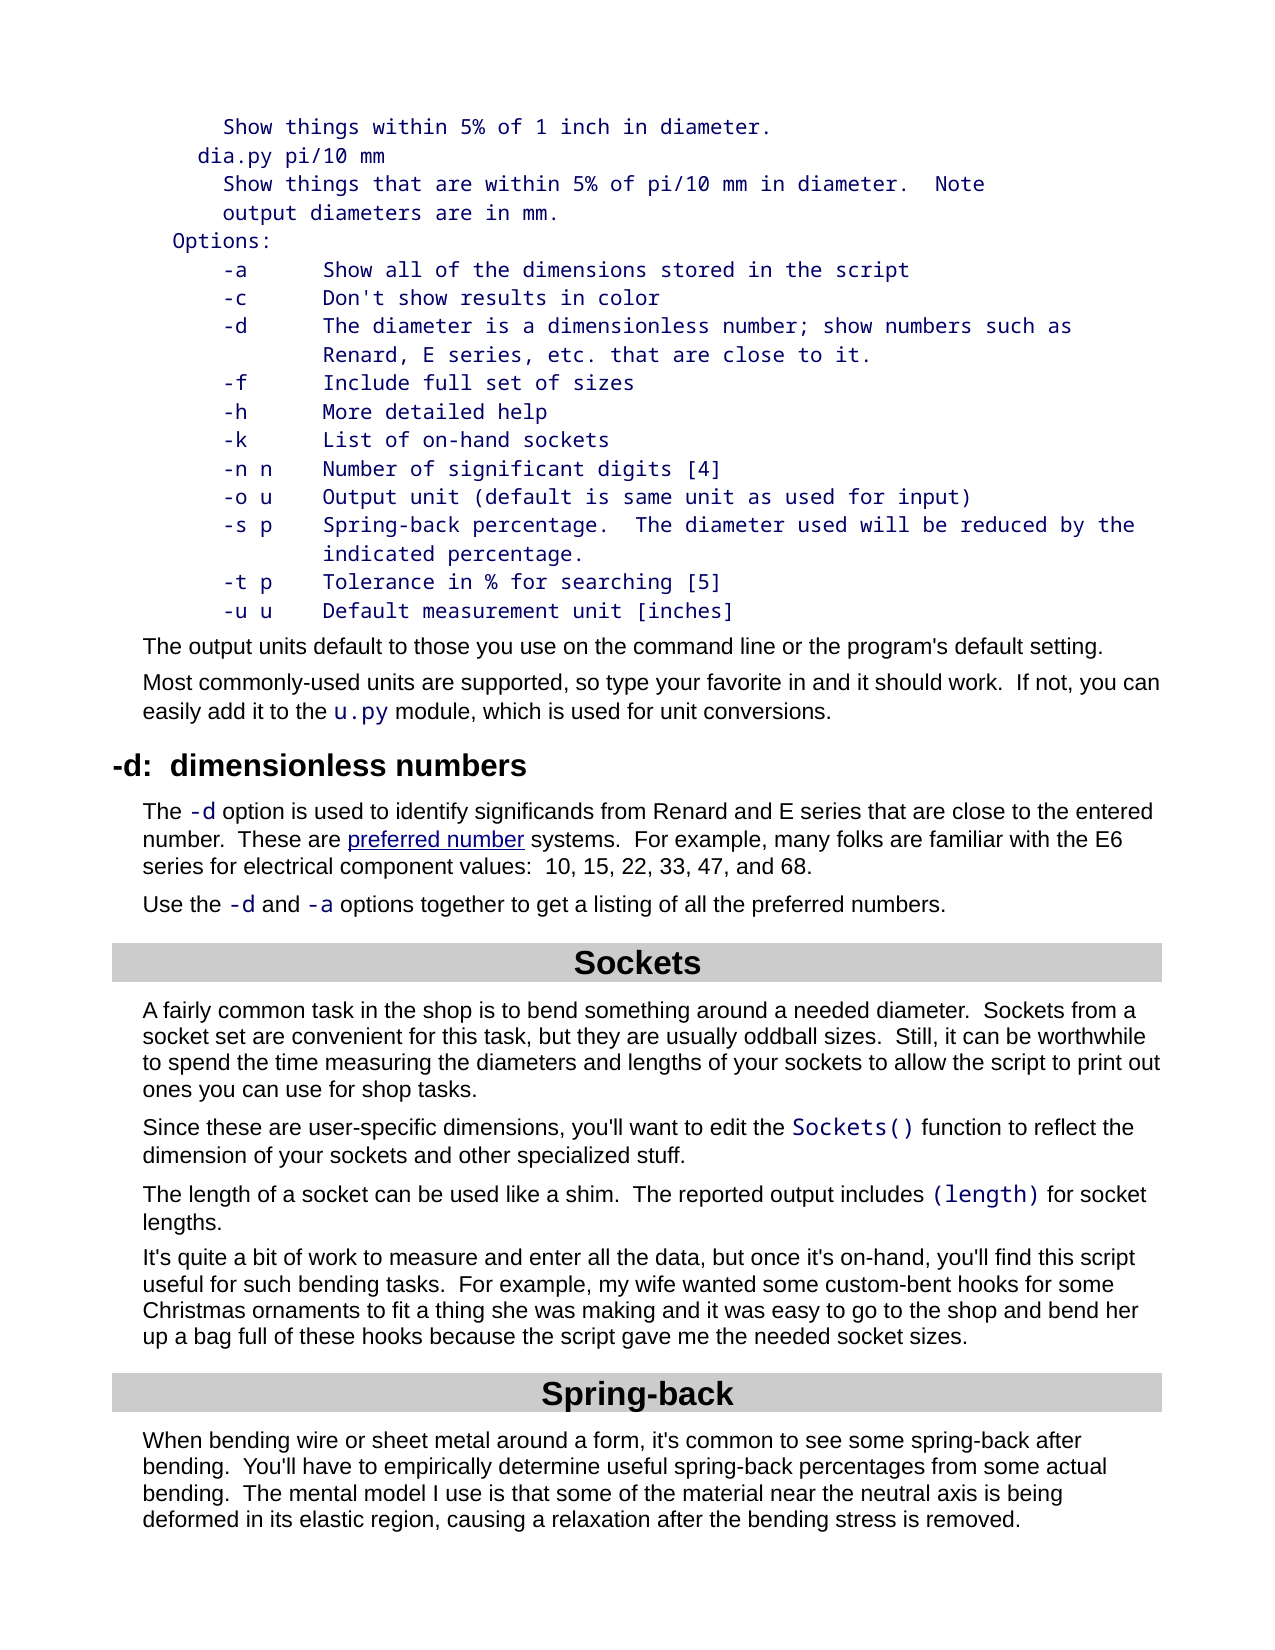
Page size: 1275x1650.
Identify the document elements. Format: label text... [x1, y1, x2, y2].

text -a Show all of the dimensions stored in the script [172, 255, 1162, 283]
text Since these are user-specific dimensions, you'll want to edit the Sockets() function to reflect the dimension of your sockets and other specialized stuff. [142, 1111, 1162, 1169]
text dia.py pi/10 mm [172, 141, 1162, 169]
text Show things within 5% of 1 inch in diameter. [172, 112, 1162, 141]
text The output units default to those you use on the command line or the program's default setting. [142, 633, 1162, 660]
text -k List of on-hand sockets [172, 425, 1162, 454]
text -s p Spring-back percentage. The diameter used will be reduced by the [172, 511, 1162, 539]
text Show things that are within 5% of pi/10 mm in diameter. Note [172, 169, 1162, 198]
text Options: [172, 226, 1162, 255]
text A fairly common task in the shop is to bend something around a needed diameter. Sockets from a socket set are convenient for this task, but they are usually oddball sizes. Still, it can be worthwhile to spend the time measuring the diameters and lengths of your sockets to allow the script to print out ones you can use for shop tasks. [142, 997, 1162, 1102]
text The -d option is used to identify significands from Renard and E series that are close to the entered number. These are preferred number systems. For example, many folks are familiar with the E6 series for electrical component values: 10, 15, 22, 33, 47, and 68. [142, 795, 1162, 879]
subtitle -d: dimensionless numbers [112, 747, 1162, 783]
text Most commonly-used units are supported, so type your favorite in and it should work. If not, you can easily add it to the u.py module, which is used for unit conversions. [142, 669, 1162, 726]
subtitle Spring-back [112, 1373, 1162, 1412]
text -d The diameter is a dimensionless number; show numbers such as [172, 312, 1162, 340]
text -n n Number of significant digits [4] [172, 454, 1162, 482]
text -c Don't show results in color [172, 283, 1162, 312]
text output diameters are in mm. [172, 198, 1162, 226]
text It's quite a bit of work to measure and enter all the data, but once it's on-hand, you'll find this script useful for such bending tasks. For example, my wife wanted some custom-bent hooks for some Christmas ornaments to fit a thing she was making and it was easy to go to the shop and bend her up a bag full of these hooks because the script gave me the needed socket sizes. [142, 1244, 1162, 1349]
text -u u Default measurement unit [inches] [172, 596, 1162, 624]
text -t p Tolerance in % for searching [5] [172, 567, 1162, 596]
text When bending wire or sheet metal around a form, it's common to see some spring-back after bending. You'll have to empirically determine useful spring-back percentages from some actual bending. The mental model I use is that some of the material near the neutral axis is being deformed in its elastic region, causing a relaxation after the bending stress is removed. [142, 1427, 1162, 1532]
text -o u Output unit (default is same unit as used for input) [172, 482, 1162, 511]
text indicated percentage. [172, 539, 1162, 567]
text Renard, E series, etc. that are close to it. [172, 340, 1162, 368]
subtitle Sockets [112, 943, 1162, 982]
text The length of a socket can be used like a shim. The reported output includes (length) for socket lengths. [142, 1178, 1162, 1235]
text Use the -d and -a options together to get a listing of all the preferred numbers. [142, 888, 1162, 919]
text -f Include full set of sizes [172, 368, 1162, 397]
text -h More detailed help [172, 397, 1162, 425]
